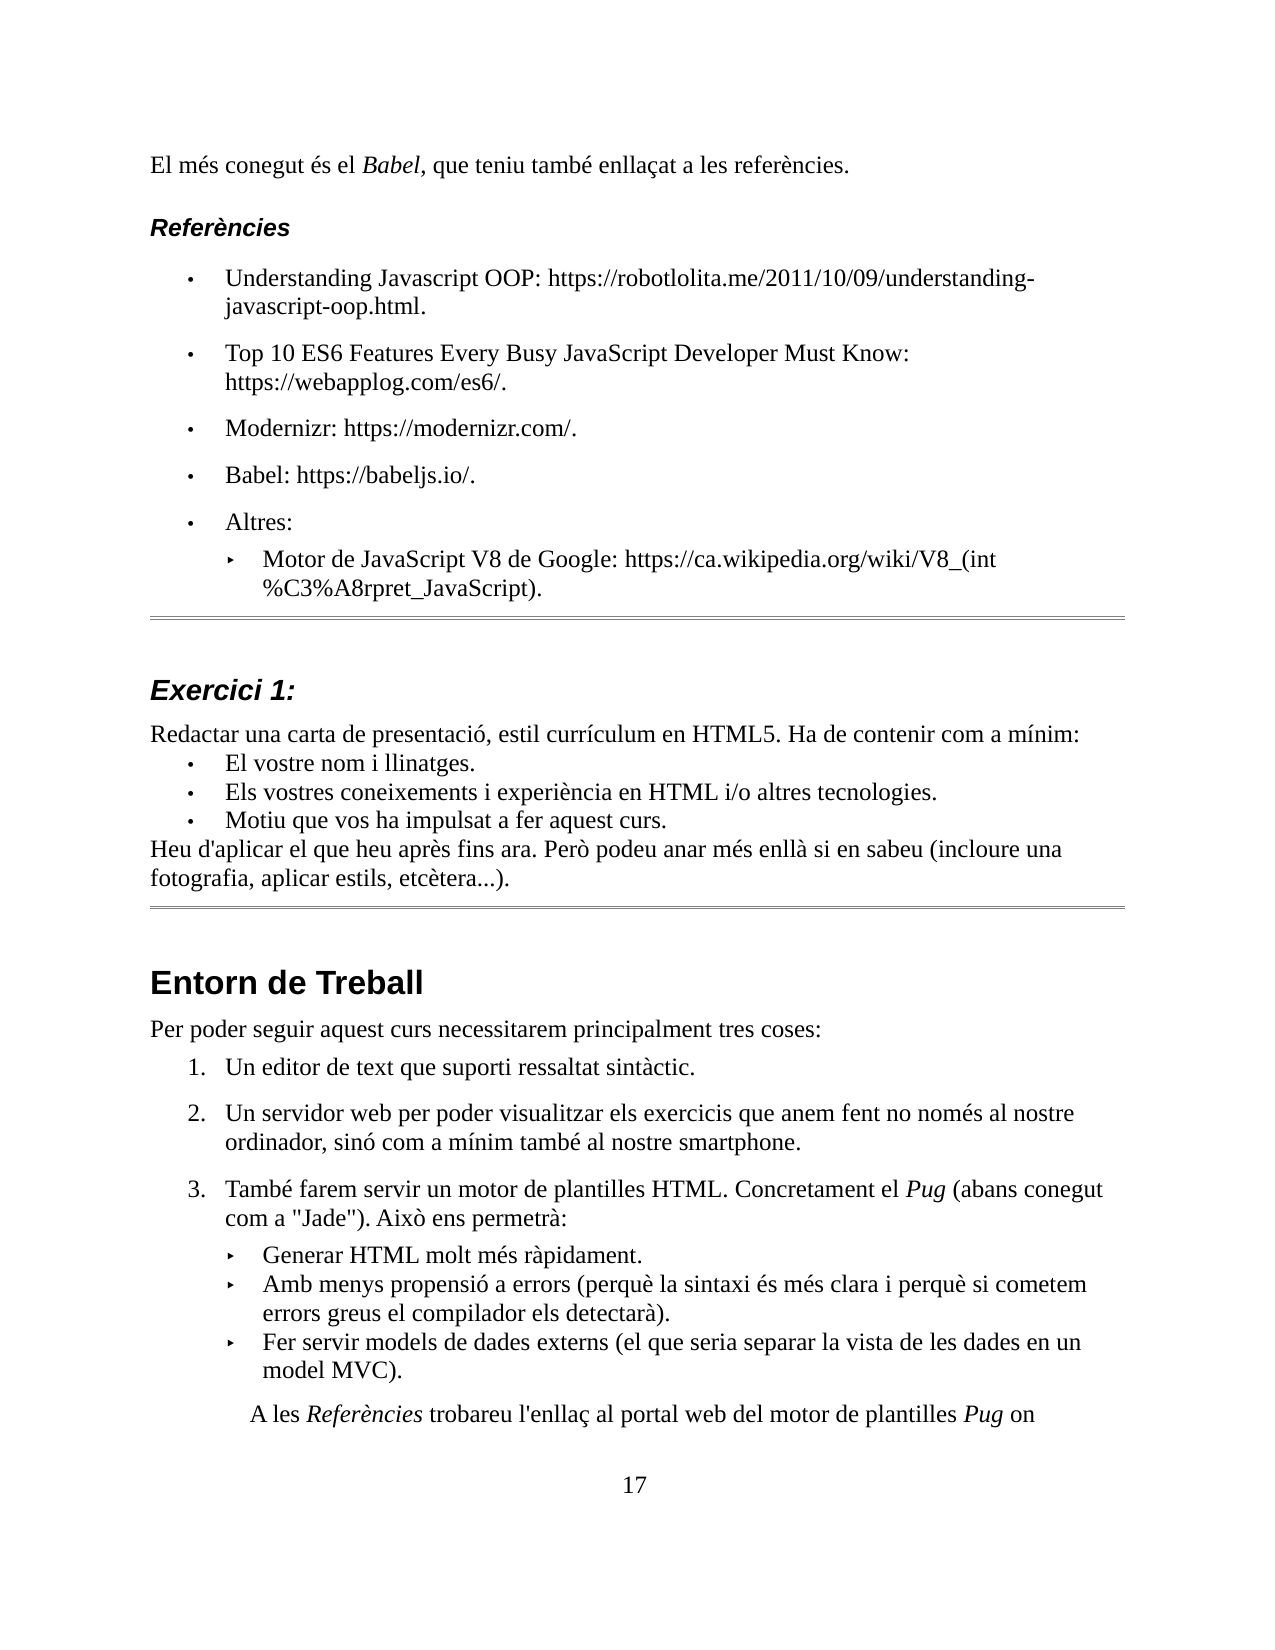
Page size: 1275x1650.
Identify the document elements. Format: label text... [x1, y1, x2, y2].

list Top 10 ES6 Features Every Busy JavaScript Developer Must Know: https://webapplog.com/es6/. [187, 338, 1125, 396]
list El vostre nom i llinatges. [187, 748, 1125, 777]
list Motor de JavaScript V8 de Google: https://ca.wikipedia.org/wiki/V8_(int%C3%A8rpret_JavaScript). [225, 544, 1125, 602]
subtitle Referències [150, 213, 1125, 241]
list Amb menys propensió a errors (perquè la sintaxi és més clara i perquè si cometem errors greus el compilador els detectarà). [225, 1269, 1125, 1327]
list Motiu que vos ha impulsat a fer aquest curs. [187, 806, 1125, 834]
text Per poder seguir aquest curs necessitarem principalment tres coses: [150, 1014, 1125, 1043]
text El més conegut és el Babel, que teniu també enllaçat a les referències. [150, 150, 1125, 179]
list Un servidor web per poder visualitzar els exercicis que anem fent no només al nostre ordinador, sinó com a mínim també al nostre smartphone. [187, 1098, 1125, 1156]
list Els vostres coneixements i experiència en HTML i/o altres tecnologies. [187, 777, 1125, 806]
list Understanding Javascript OOP: https://robotlolita.me/2011/10/09/understanding-javascript-oop.html. [187, 263, 1125, 320]
list Modernizr: https://modernizr.com/. [187, 413, 1125, 442]
list Generar HTML molt més ràpidament. [225, 1240, 1125, 1269]
subtitle Exercici 1: [150, 673, 1125, 707]
list Fer servir models de dades externs (el que seria separar la vista de les dades en un model MVC). [225, 1327, 1125, 1384]
list També farem servir un motor de plantilles HTML. Concretament el Pug (abans conegut com a "Jade"). Això ens permetrà: [187, 1174, 1125, 1231]
text Heu d'aplicar el que heu après fins ara. Però podeu anar més enllà si en sabeu (incloure una fotografia, aplicar estils, etcètera...). [150, 834, 1125, 892]
list Altres: [187, 507, 1125, 536]
list Un editor de text que suporti ressaltat sintàctic. [187, 1052, 1125, 1081]
list Babel: https://babeljs.io/. [187, 460, 1125, 489]
text 📌 A les Referències trobareu l'enllaç al portal web del motor de plantilles Pug on [225, 1399, 1125, 1428]
text Redactar una carta de presentació, estil currículum en HTML5. Ha de contenir com a mínim: [150, 719, 1125, 748]
subtitle Entorn de Treball [150, 963, 1125, 1002]
